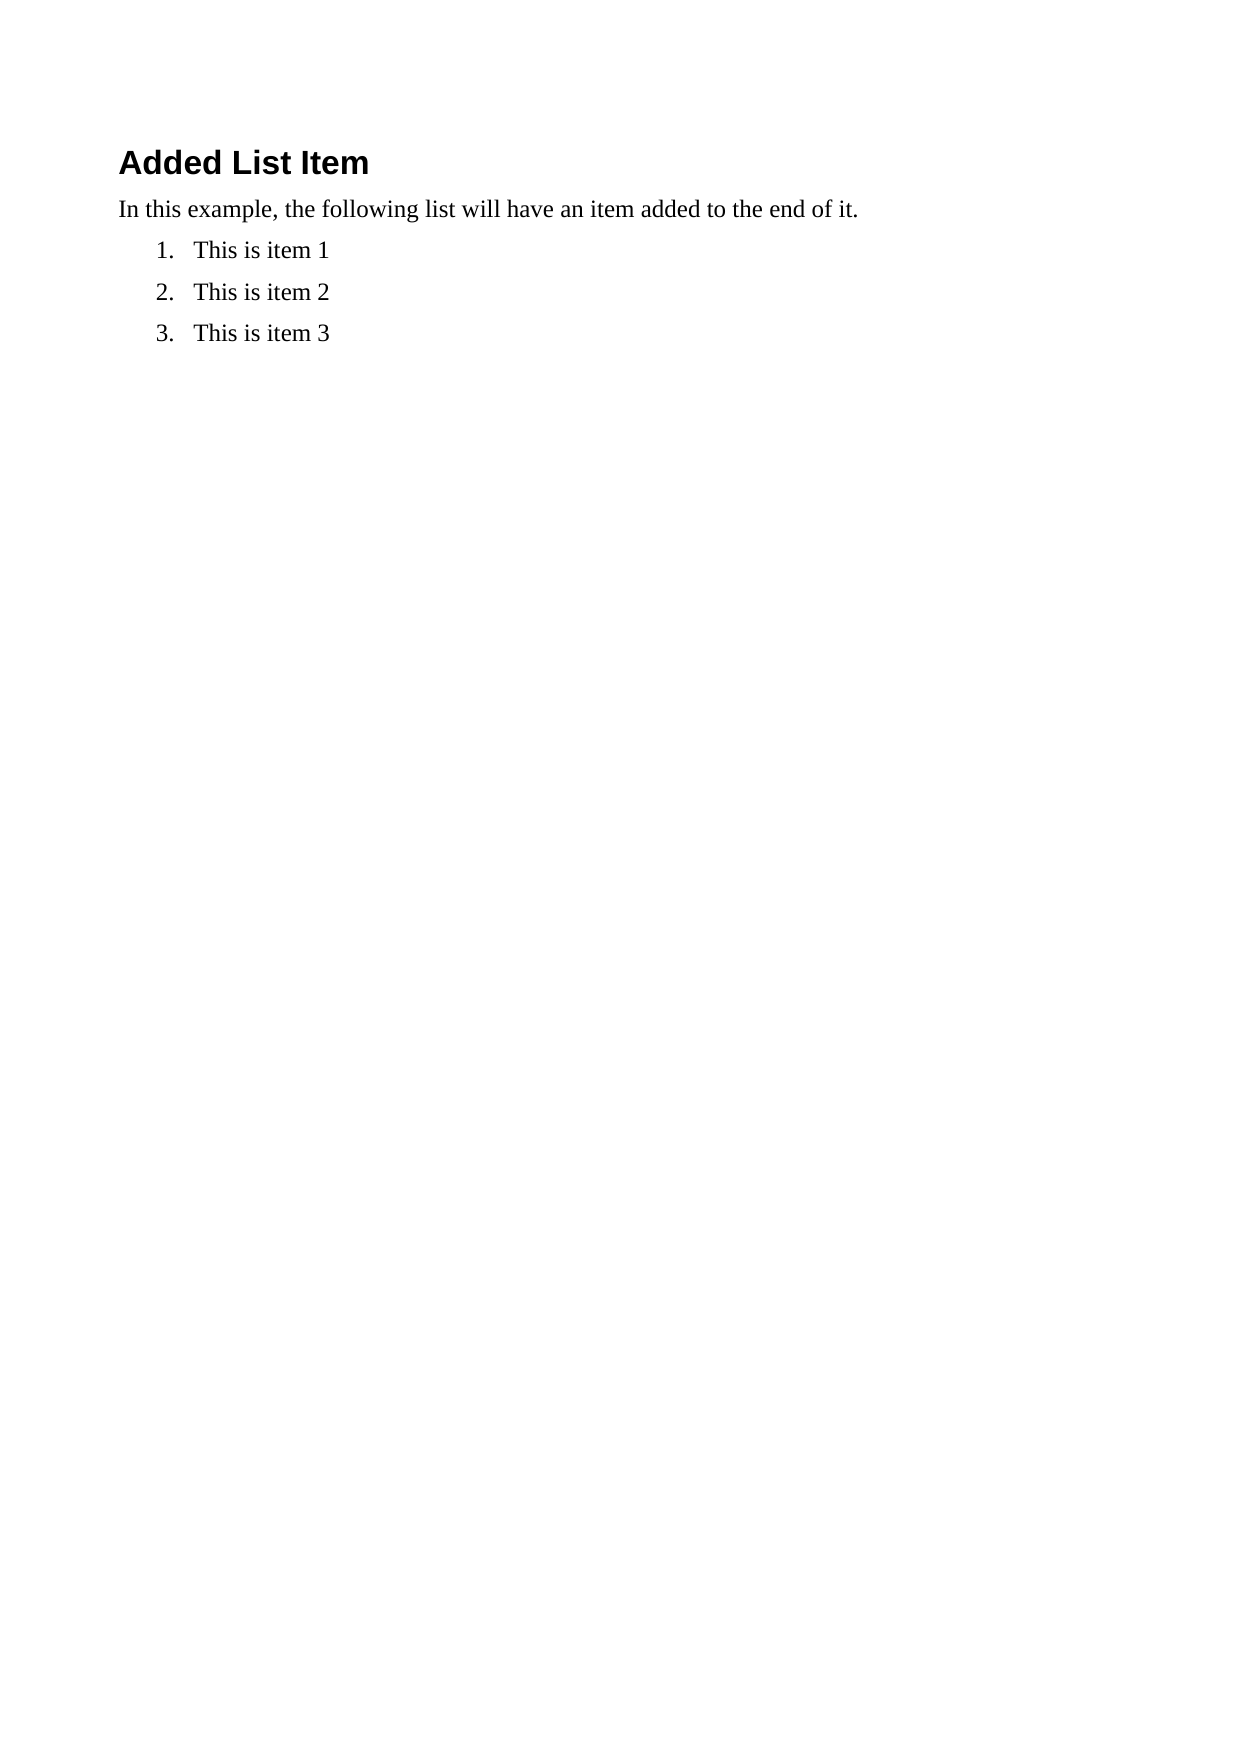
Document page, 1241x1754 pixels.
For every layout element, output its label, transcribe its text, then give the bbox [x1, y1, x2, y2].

list This is item 1 [156, 236, 1122, 264]
list This is item 3 [156, 318, 1122, 347]
list This is item 2 [156, 277, 1122, 306]
text In this example, the following list will have an item added to the end of it. [118, 194, 1122, 223]
subtitle Added List Item [118, 143, 1122, 182]
